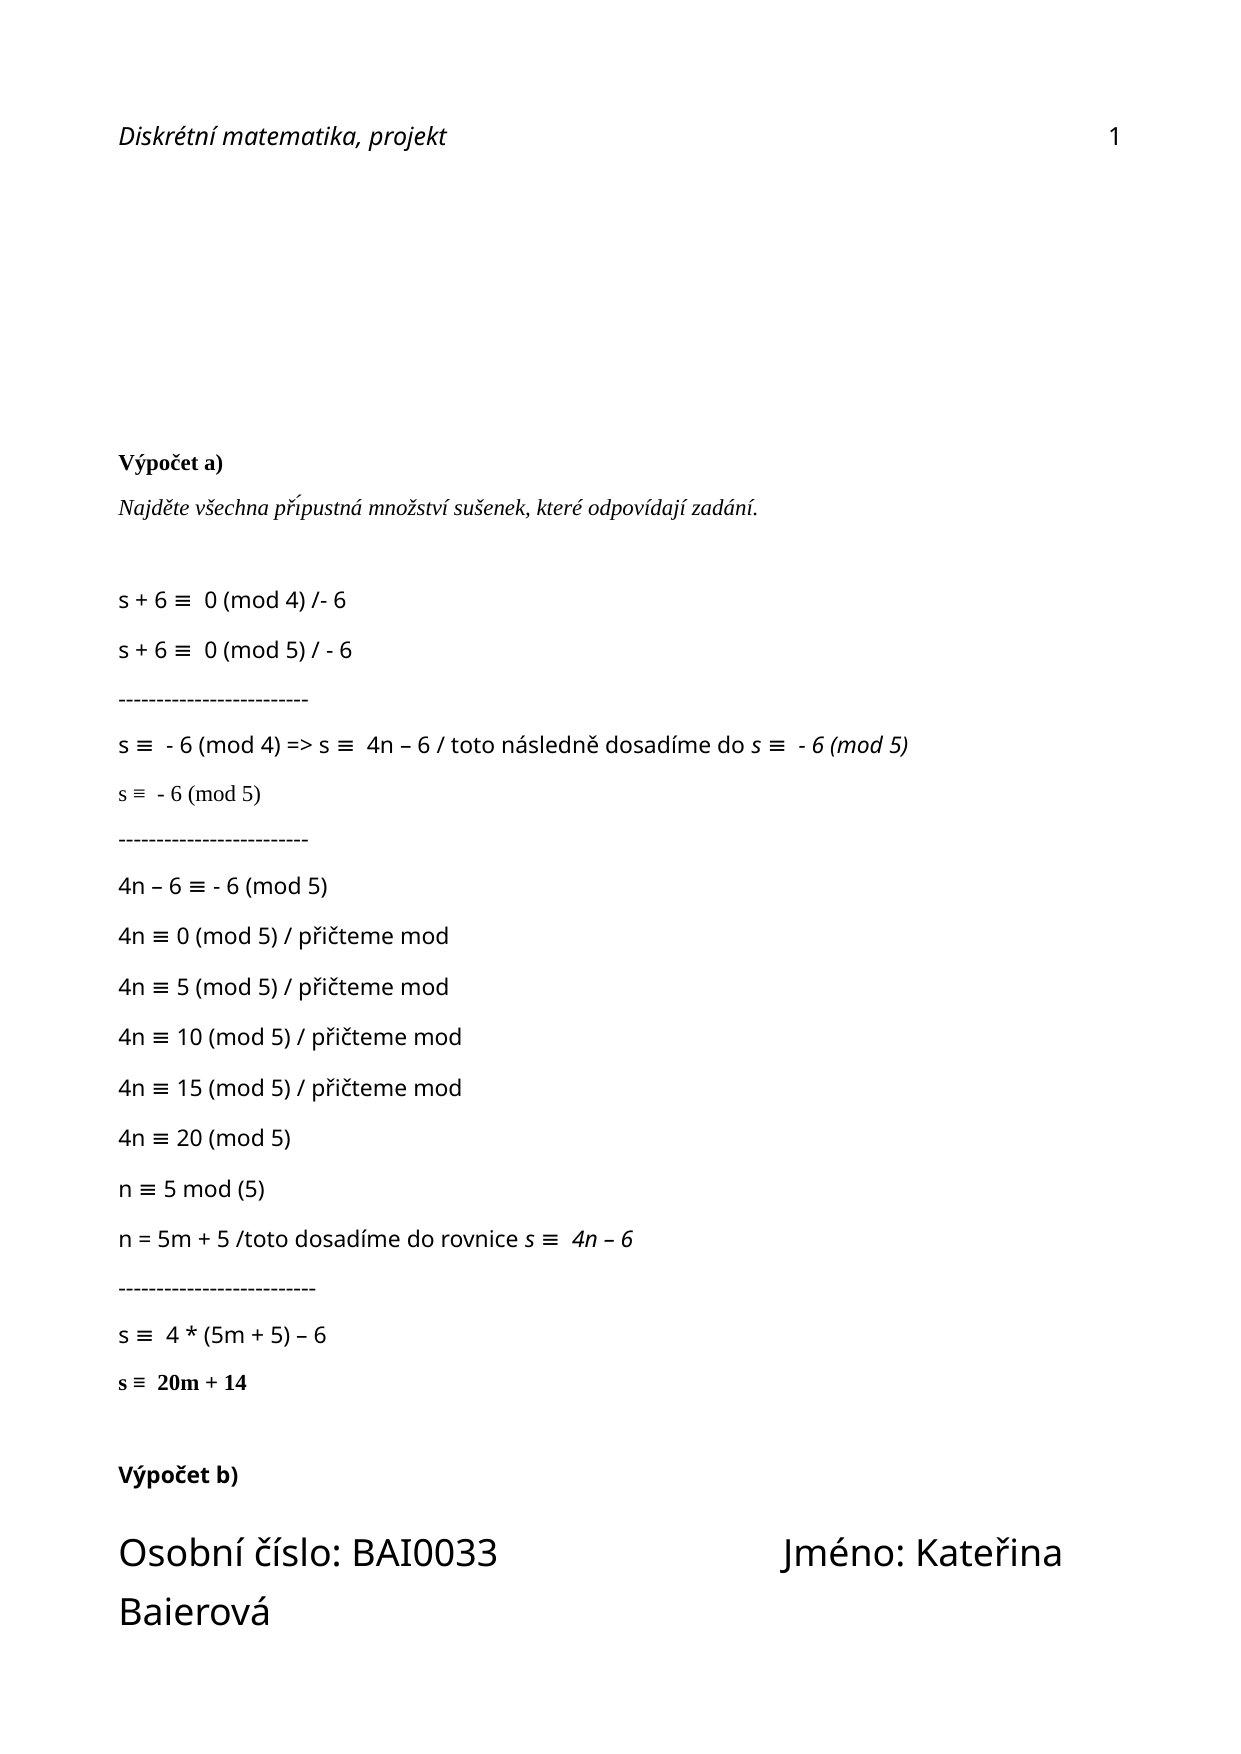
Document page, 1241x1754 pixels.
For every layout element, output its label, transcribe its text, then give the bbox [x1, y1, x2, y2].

text Najděte všechna přı́pustná množství sušenek, které odpovídají zadání. [118, 494, 1122, 520]
text n = 5m + 5 /toto dosadíme do rovnice s ≡ 4n – 6 [118, 1223, 1122, 1254]
text 4n ≡ 0 (mod 5) / přičteme mod [118, 920, 1122, 951]
text ------------------------- [118, 685, 1122, 711]
text 4n ≡ 20 (mod 5) [118, 1122, 1122, 1153]
text n ≡ 5 mod (5) [118, 1173, 1122, 1204]
text s ≡ 4 * (5m + 5) – 6 [118, 1318, 1122, 1350]
text s + 6 ≡ 0 (mod 5) / - 6 [118, 634, 1122, 665]
text s ≡ - 6 (mod 4) => s ≡ 4n – 6 / toto následně dosadíme do s ≡ - 6 (mod 5) [118, 729, 1122, 761]
text ------------------------- [118, 825, 1122, 851]
text -------------------------- [118, 1274, 1122, 1300]
text 4n ≡ 15 (mod 5) / přičteme mod [118, 1072, 1122, 1103]
text s ≡ - 6 (mod 5) [118, 780, 1122, 806]
text s + 6 ≡ 0 (mod 4) /- 6 [118, 584, 1122, 615]
text 4n ≡ 10 (mod 5) / přičteme mod [118, 1021, 1122, 1052]
text Výpočet b) [118, 1459, 1122, 1490]
text 4n – 6 ≡ - 6 (mod 5) [118, 869, 1122, 901]
text s ≡ 20m + 14 [118, 1369, 1122, 1395]
text 4n ≡ 5 (mod 5) / přičteme mod [118, 971, 1122, 1002]
text Výpočet a) [118, 449, 1122, 476]
